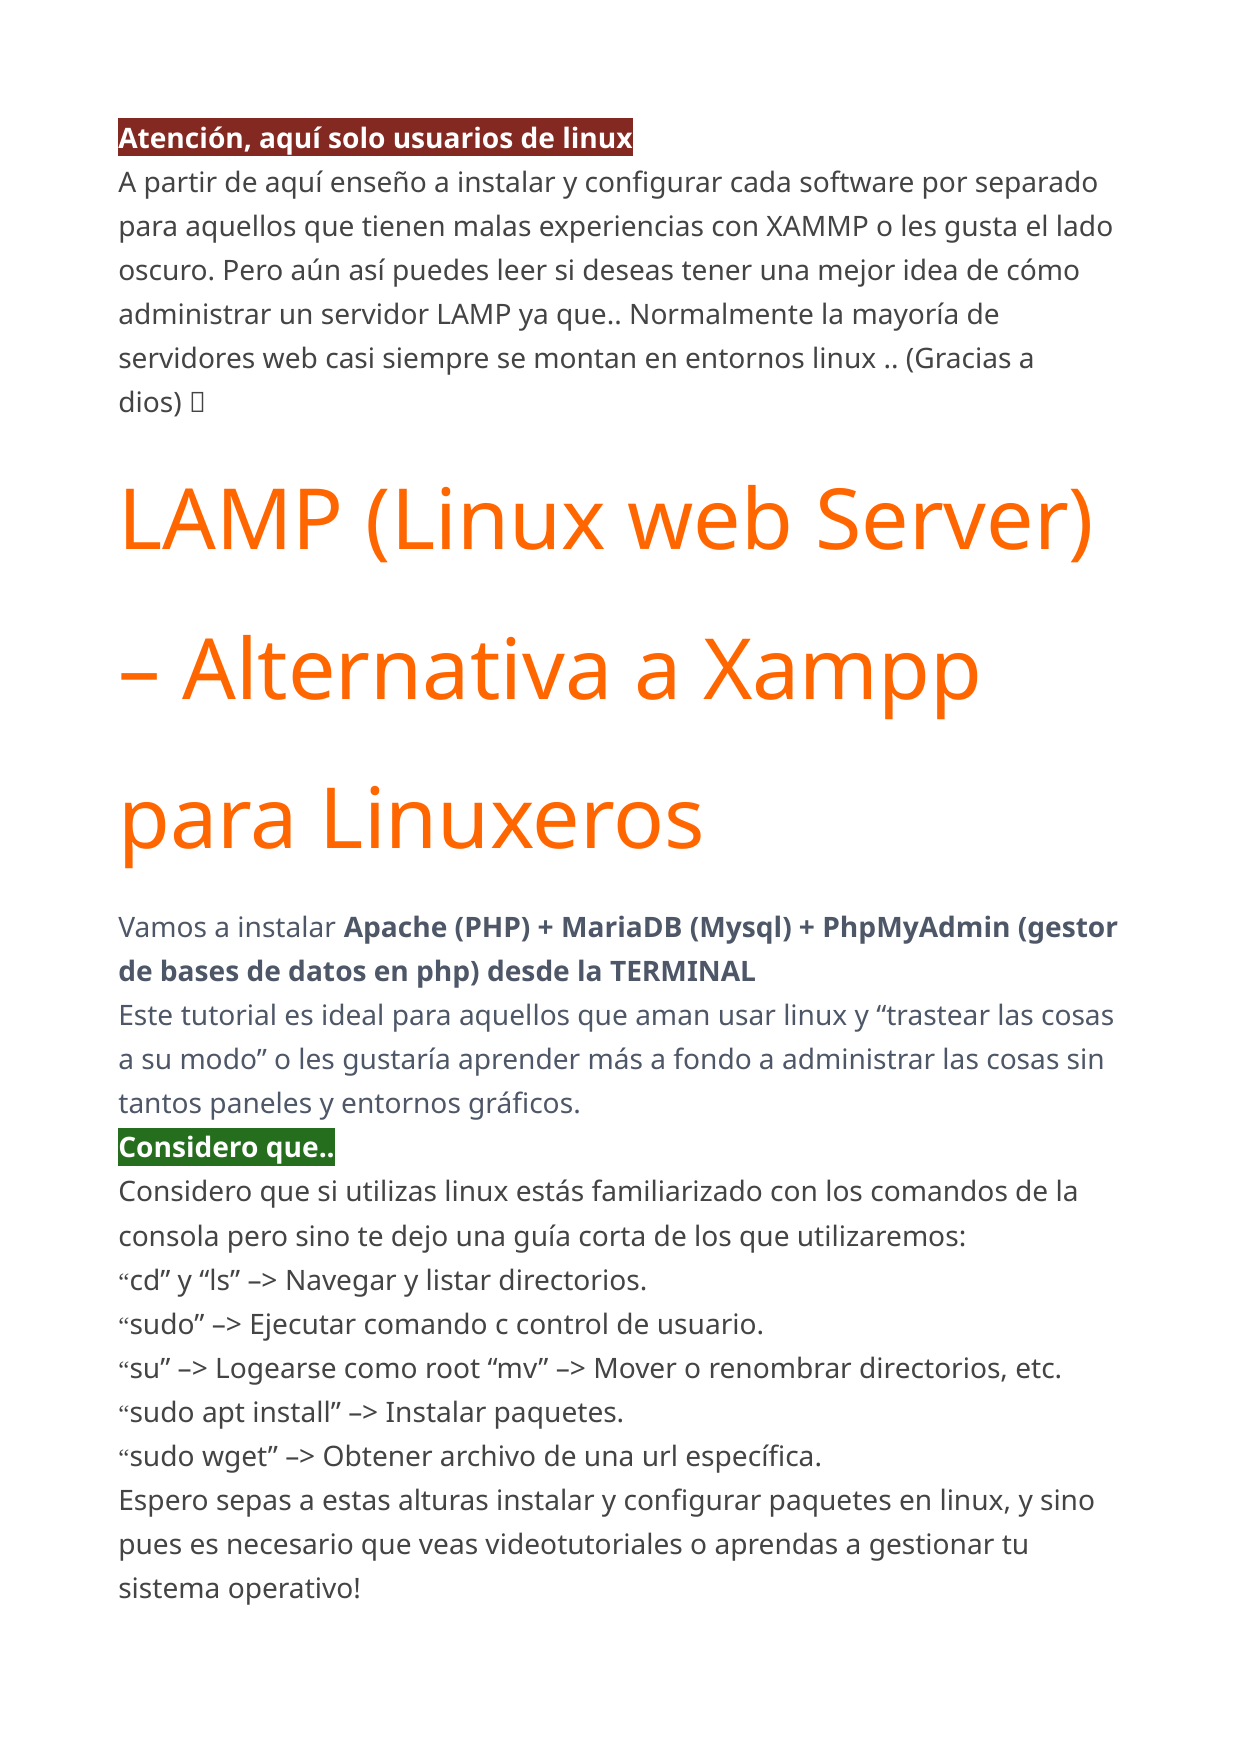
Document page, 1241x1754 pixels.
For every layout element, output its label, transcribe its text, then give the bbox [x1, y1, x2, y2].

text Considero que.. [118, 1128, 1122, 1166]
text “sudo” –> Ejecutar comando c control de usuario. [118, 1304, 1122, 1342]
text Vamos a instalar Apache (PHP) + MariaDB (Mysql) + PhpMyAdmin (gestor de bases de datos en php) desde la TERMINAL [118, 907, 1122, 990]
text Atención, aquí solo usuarios de linux [118, 118, 1122, 156]
text Este tutorial es ideal para aquellos que aman usar linux y “trastear las cosas a su modo” o les gustaría aprender más a fondo a administrar las cosas sin tantos paneles y entornos gráficos. [118, 996, 1122, 1122]
text A partir de aquí enseño a instalar y configurar cada software por separado para aquellos que tienen malas experiencias con XAMMP o les gusta el lado oscuro. Pero aún así puedes leer si deseas tener una mejor idea de cómo administrar un servidor LAMP ya que.. Normalmente la mayoría de servidores web casi siempre se montan en entornos linux .. (Gracias a dios) 🙂 [118, 162, 1122, 421]
text “sudo apt install” –> Instalar paquetes. [118, 1392, 1122, 1430]
text Espero sepas a estas alturas instalar y configurar paquetes en linux, y sino pues es necesario que veas videotutoriales o aprendas a gestionar tu sistema operativo! [118, 1480, 1122, 1607]
text “sudo wget” –> Obtener archivo de una url específica. [118, 1436, 1122, 1474]
text “cd” y “ls” –> Navegar y listar directorios. [118, 1260, 1122, 1298]
subtitle LAMP (Linux web Server) – Alternativa a Xampp para Linuxeros [118, 459, 1122, 873]
text Considero que si utilizas linux estás familiarizado con los comandos de la consola pero sino te dejo una guía corta de los que utilizaremos: [118, 1172, 1122, 1254]
text “su” –> Logearse como root “mv” –> Mover o renombrar directorios, etc. [118, 1348, 1122, 1386]
